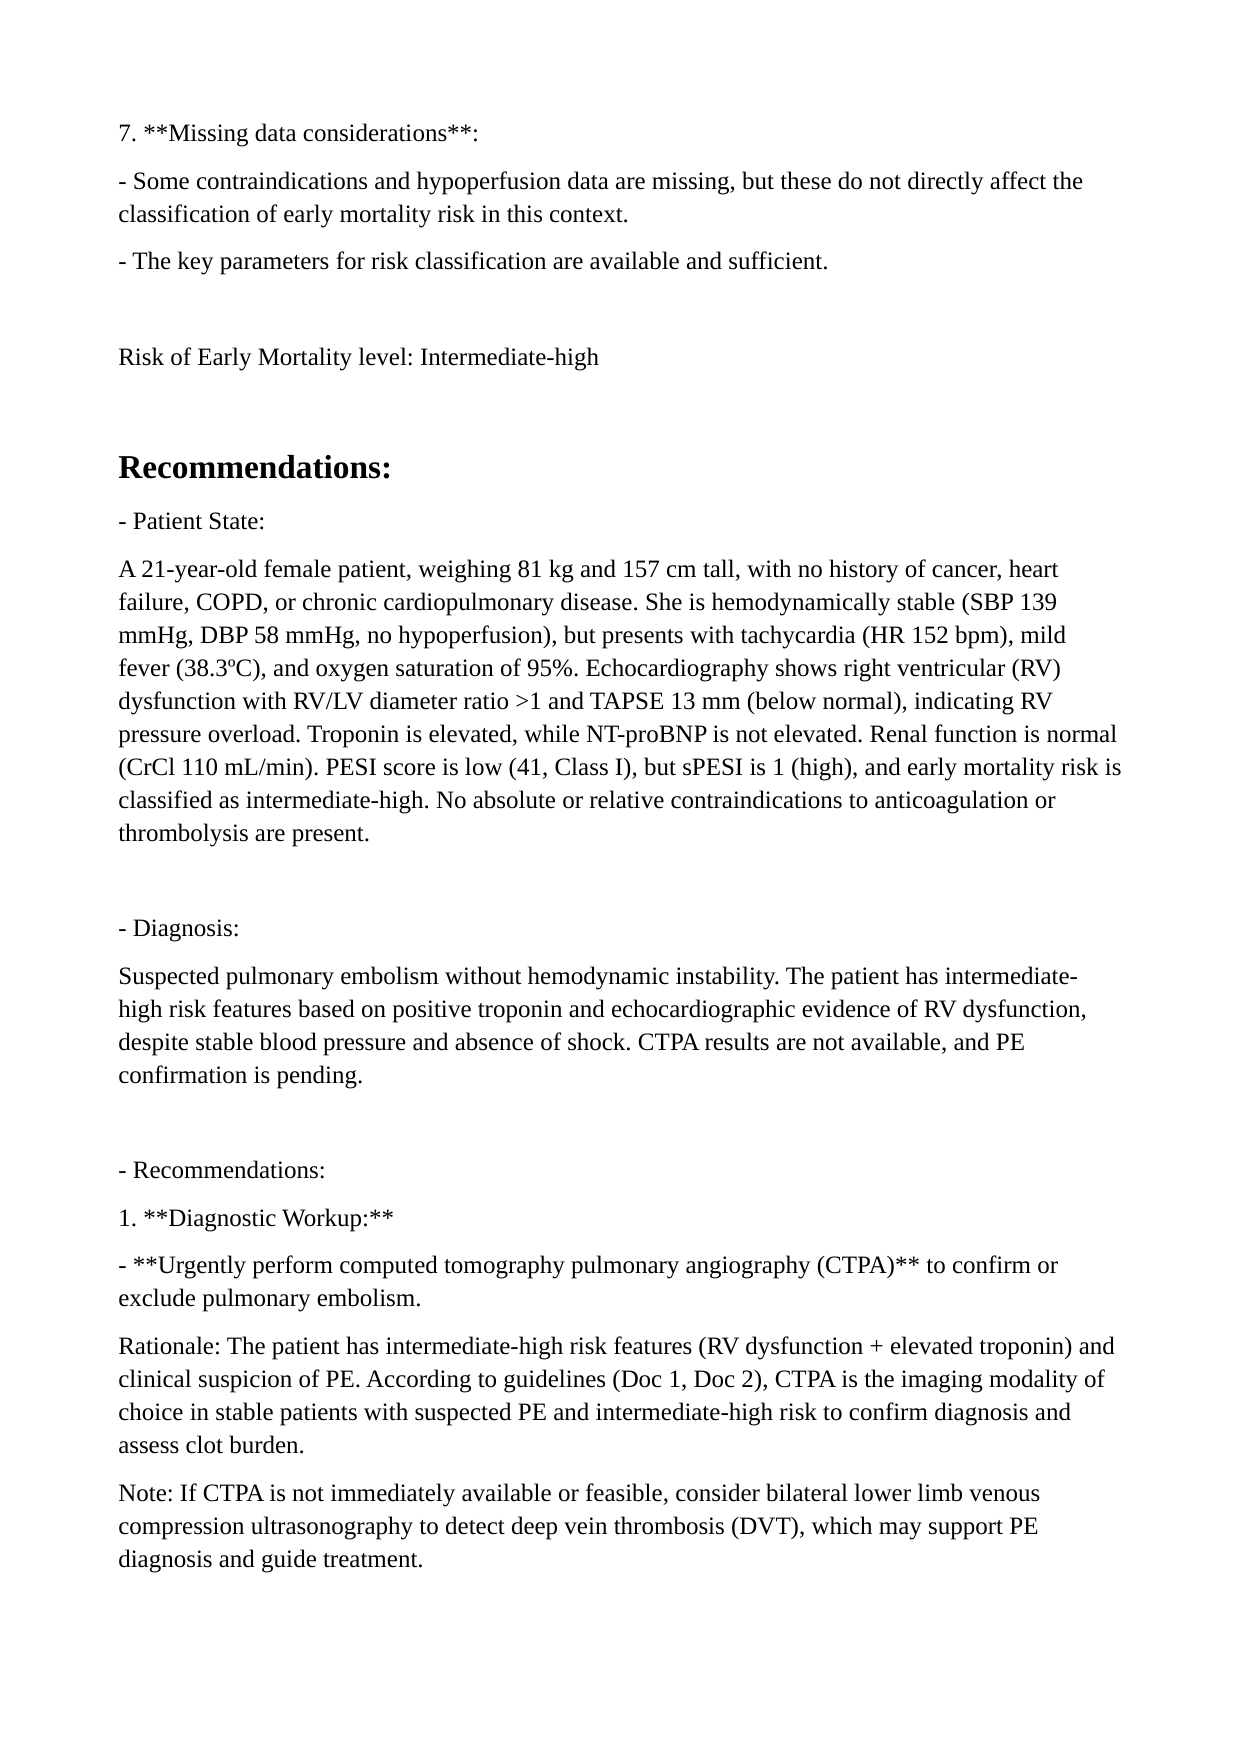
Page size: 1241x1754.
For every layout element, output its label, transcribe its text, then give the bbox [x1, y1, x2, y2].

text A 21-year-old female patient, weighing 81 kg and 157 cm tall, with no history of cancer, heart failure, COPD, or chronic cardiopulmonary disease. She is hemodynamically stable (SBP 139 mmHg, DBP 58 mmHg, no hypoperfusion), but presents with tachycardia (HR 152 bpm), mild fever (38.3ºC), and oxygen saturation of 95%. Echocardiography shows right ventricular (RV) dysfunction with RV/LV diameter ratio >1 and TAPSE 13 mm (below normal), indicating RV pressure overload. Troponin is elevated, while NT-proBNP is not elevated. Renal function is normal (CrCl 110 mL/min). PESI score is low (41, Class I), but sPESI is 1 (high), and early mortality risk is classified as intermediate-high. No absolute or relative contraindications to anticoagulation or thrombolysis are present. [118, 554, 1122, 847]
text - Recommendations: [118, 1155, 1122, 1184]
text Rationale: The patient has intermediate-high risk features (RV dysfunction + elevated troponin) and clinical suspicion of PE. According to guidelines (Doc 1, Doc 2), CTPA is the imaging modality of choice in stable patients with suspected PE and intermediate-high risk to confirm diagnosis and assess clot burden. [118, 1331, 1122, 1459]
text Recommendations: [118, 448, 1122, 486]
text - **Urgently perform computed tomography pulmonary angiography (CTPA)** to confirm or exclude pulmonary embolism. [118, 1251, 1122, 1312]
text Risk of Early Mortality level: Intermediate-high [118, 342, 1122, 370]
text - Some contraindications and hypoperfusion data are missing, but these do not directly affect the classification of early mortality risk in this context. [118, 166, 1122, 227]
text Note: If CTPA is not immediately available or feasible, consider bilateral lower limb venous compression ultrasonography to detect deep vein thrombosis (DVT), which may support PE diagnosis and guide treatment. [118, 1478, 1122, 1573]
text - Patient State: [118, 506, 1122, 535]
text Suspected pulmonary embolism without hemodynamic instability. The patient has intermediate-high risk features based on positive troponin and echocardiographic evidence of RV dysfunction, despite stable blood pressure and absence of shock. CTPA results are not available, and PE confirmation is pending. [118, 961, 1122, 1089]
text - The key parameters for risk classification are available and sufficient. [118, 246, 1122, 275]
text 7. **Missing data considerations**: [118, 118, 1122, 147]
text - Diagnosis: [118, 913, 1122, 942]
text 1. **Diagnostic Workup:** [118, 1203, 1122, 1232]
